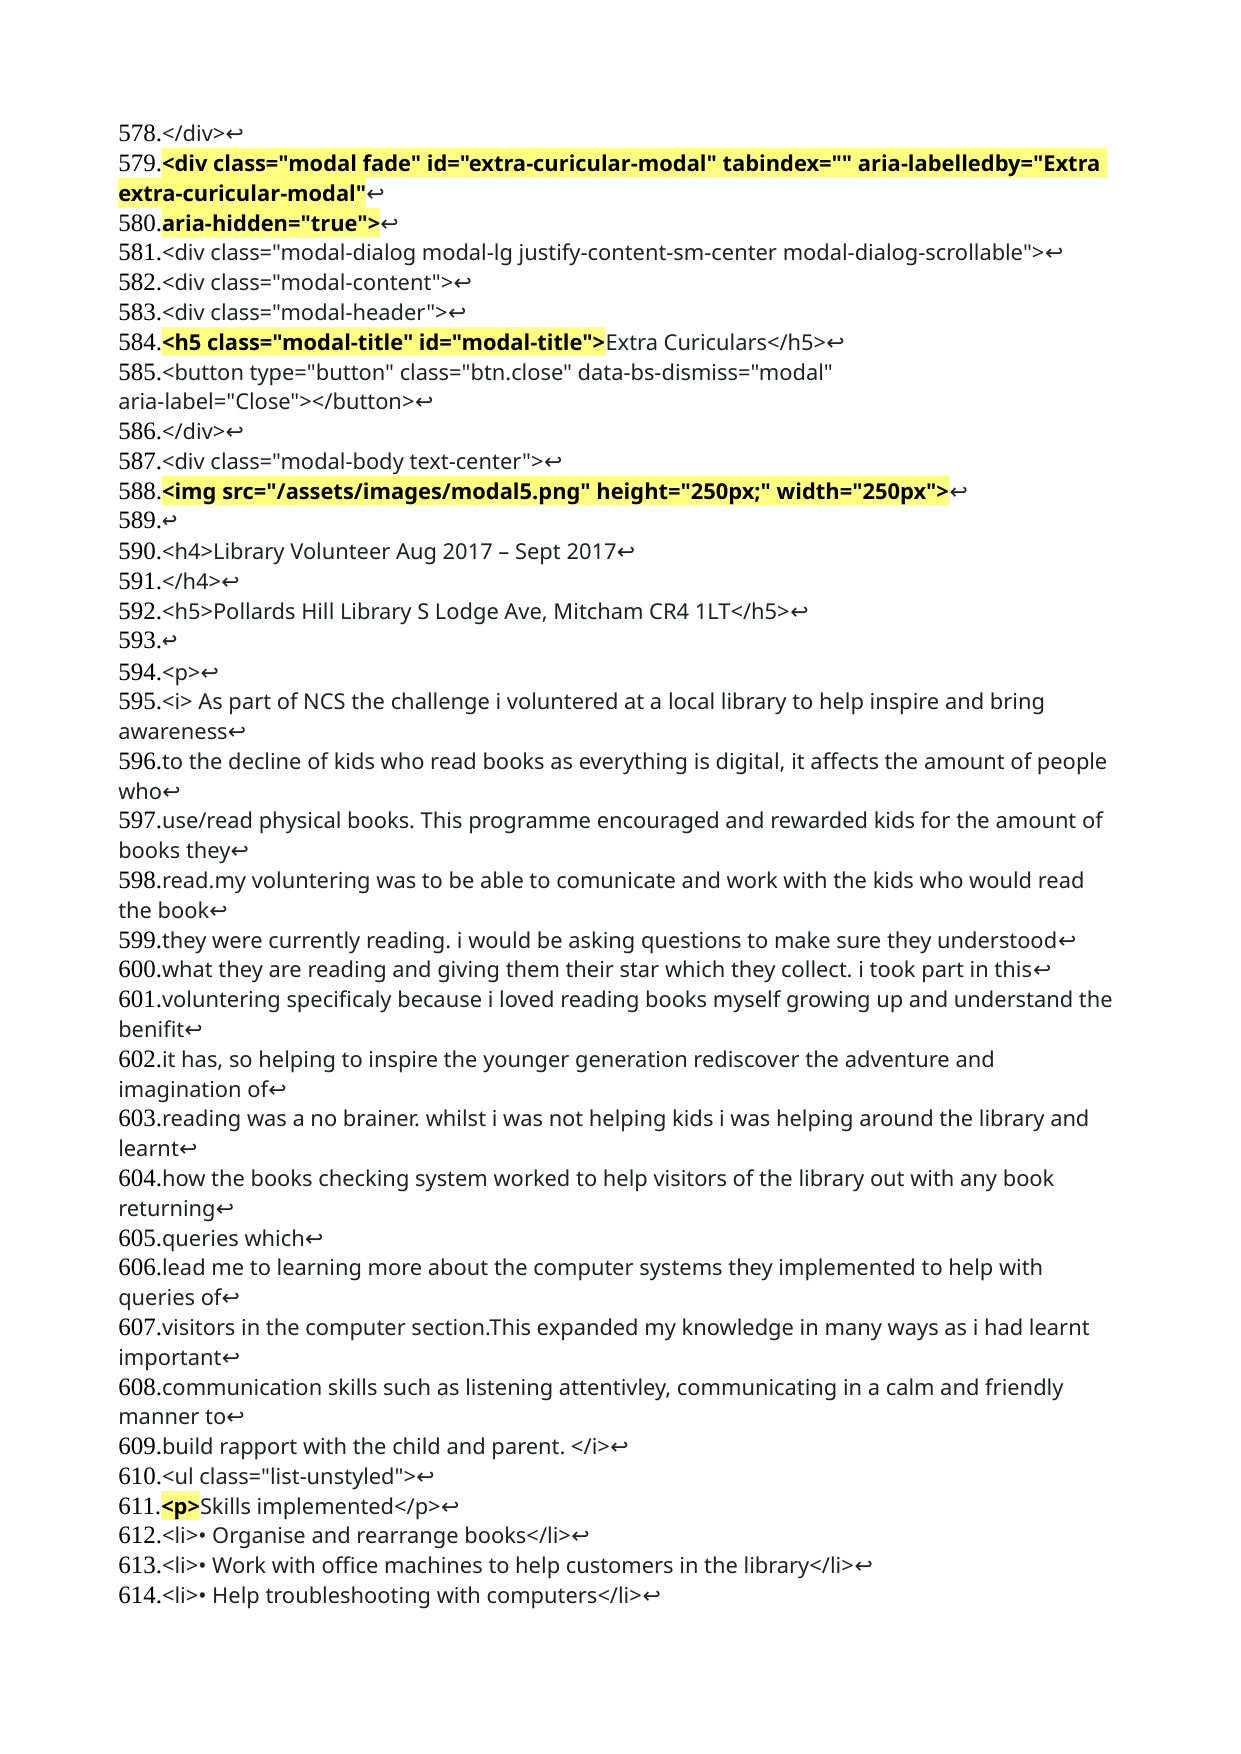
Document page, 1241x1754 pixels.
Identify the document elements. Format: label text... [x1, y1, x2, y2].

list ↩ [118, 626, 1122, 656]
list <div class="modal fade" id="extra-curicular-modal" tabindex="" aria-labelledby="Extra extra-curicular-modal"↩ [118, 148, 1122, 207]
list <h4>Library Volunteer Aug 2017 – Sept 2017↩ [118, 536, 1122, 566]
list visitors in the computer section.This expanded my knowledge in many ways as i had learnt important↩ [118, 1312, 1122, 1371]
list <p>↩ [118, 656, 1122, 686]
list voluntering specificaly because i loved reading books myself growing up and understand the benifit↩ [118, 984, 1122, 1044]
list aria-hidden="true">↩ [118, 207, 1122, 237]
list <ul class="list-unstyled">↩ [118, 1461, 1122, 1491]
list <div class="modal-dialog modal-lg justify-content-sm-center modal-dialog-scrollable">↩ [118, 237, 1122, 267]
list ↩ [118, 505, 1122, 536]
list to the decline of kids who read books as everything is digital, it affects the amount of people who↩ [118, 746, 1122, 805]
list <div class="modal-header">↩ [118, 297, 1122, 327]
list <i> As part of NCS the challenge i voluntered at a local library to help inspire and bring awareness↩ [118, 686, 1122, 746]
list <p>Skills implemented</p>↩ [118, 1491, 1122, 1520]
list <li>• Work with office machines to help customers in the library</li>↩ [118, 1550, 1122, 1580]
list <h5 class="modal-title" id="modal-title">Extra Curiculars</h5>↩ [118, 327, 1122, 356]
list </h4>↩ [118, 566, 1122, 596]
list build rapport with the child and parent. </i>↩ [118, 1431, 1122, 1461]
list it has, so helping to inspire the younger generation rediscover the adventure and imagination of↩ [118, 1044, 1122, 1103]
list reading was a no brainer. whilst i was not helping kids i was helping around the library and learnt↩ [118, 1103, 1122, 1163]
list <div class="modal-content">↩ [118, 267, 1122, 297]
list <li>• Help troubleshooting with computers</li>↩ [118, 1580, 1122, 1610]
list <button type="button" class="btn.close" data-bs-dismiss="modal" aria-label="Close"></button>↩ [118, 356, 1122, 416]
list queries which↩ [118, 1222, 1122, 1252]
list communication skills such as listening attentivley, communicating in a calm and friendly manner to↩ [118, 1371, 1122, 1431]
list lead me to learning more about the computer systems they implemented to help with queries of↩ [118, 1252, 1122, 1312]
list <h5>Pollards Hill Library S Lodge Ave, Mitcham CR4 1LT</h5>↩ [118, 596, 1122, 626]
list </div>↩ [118, 416, 1122, 446]
list <li>• Organise and rearrange books</li>↩ [118, 1520, 1122, 1550]
list use/read physical books. This programme encouraged and rewarded kids for the amount of books they↩ [118, 805, 1122, 865]
list </div>↩ [118, 118, 1122, 148]
list read.my voluntering was to be able to comunicate and work with the kids who would read the book↩ [118, 865, 1122, 924]
list they were currently reading. i would be asking questions to make sure they understood↩ [118, 924, 1122, 954]
list how the books checking system worked to help visitors of the library out with any book returning↩ [118, 1163, 1122, 1222]
list <img src="/assets/images/modal5.png" height="250px;" width="250px">↩ [118, 476, 1122, 505]
list what they are reading and giving them their star which they collect. i took part in this↩ [118, 954, 1122, 984]
list <div class="modal-body text-center">↩ [118, 446, 1122, 476]
